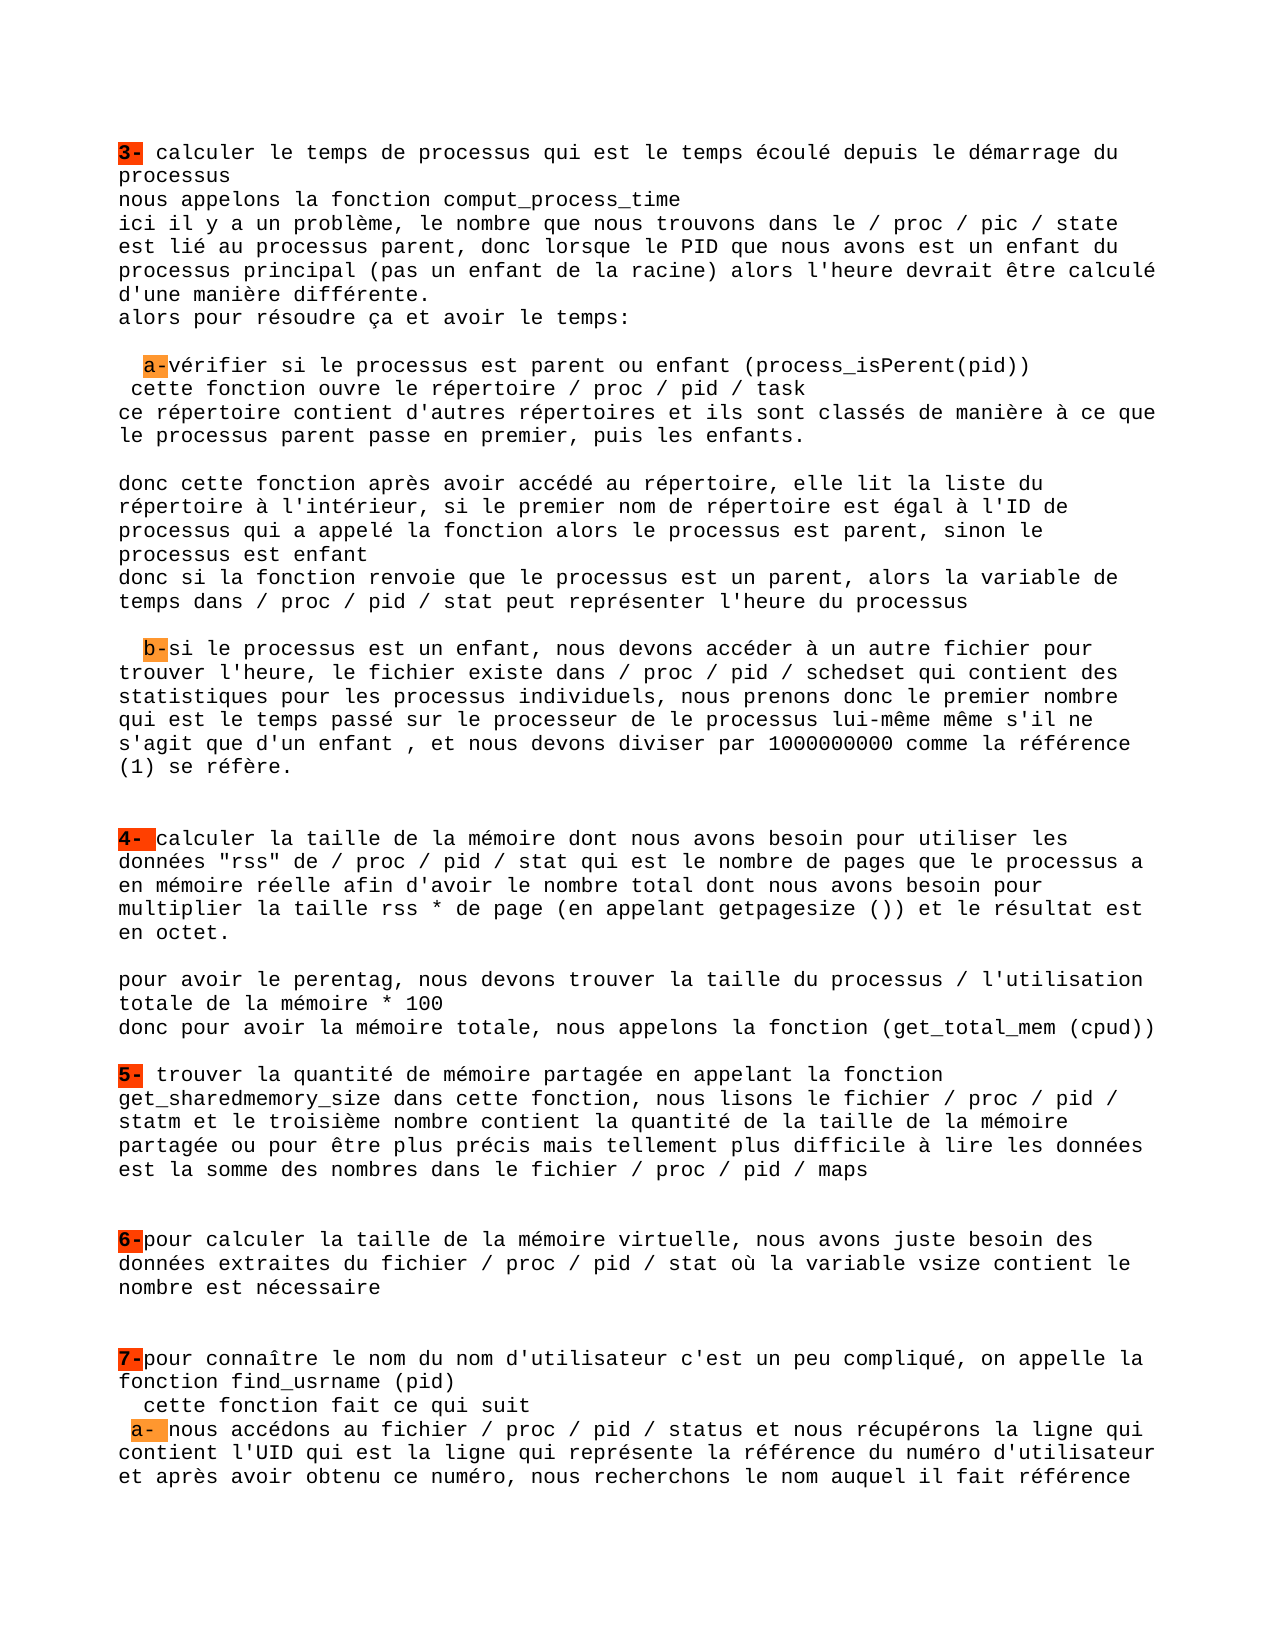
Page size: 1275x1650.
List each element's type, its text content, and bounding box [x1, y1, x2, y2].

text donc si la fonction renvoie que le processus est un parent, alors la variable de temps dans / proc / pid / stat peut représenter l'heure du processus [118, 567, 1157, 615]
text a- nous accédons au fichier / proc / pid / status et nous récupérons la ligne qui contient l'UID qui est la ligne qui représente la référence du numéro d'utilisateur et après avoir obtenu ce numéro, nous recherchons le nom auquel il fait référence [118, 1419, 1157, 1489]
text cette fonction fait ce qui suit [118, 1395, 1157, 1419]
text 3- calculer le temps de processus qui est le temps écoulé depuis le démarrage du processus [118, 142, 1157, 189]
text get_sharedmemory_size dans cette fonction, nous lisons le fichier / proc / pid / statm et le troisième nombre contient la quantité de la taille de la mémoire partagée ou pour être plus précis mais tellement plus difficile à lire les données est la somme des nombres dans le fichier / proc / pid / maps [118, 1088, 1157, 1182]
text pour avoir le perentag, nous devons trouver la taille du processus / l'utilisation totale de la mémoire * 100 [118, 969, 1157, 1017]
text donc cette fonction après avoir accédé au répertoire, elle lit la liste du répertoire à l'intérieur, si le premier nom de répertoire est égal à l'ID de processus qui a appelé la fonction alors le processus est parent, sinon le processus est enfant [118, 473, 1157, 567]
text 7-pour connaître le nom du nom d'utilisateur c'est un peu compliqué, on appelle la fonction find_usrname (pid) [118, 1348, 1157, 1395]
text nous appelons la fonction comput_process_time [118, 189, 1157, 213]
text ce répertoire contient d'autres répertoires et ils sont classés de manière à ce que le processus parent passe en premier, puis les enfants. [118, 402, 1157, 449]
text cette fonction ouvre le répertoire / proc / pid / task [118, 378, 1157, 402]
text 4- calculer la taille de la mémoire dont nous avons besoin pour utiliser les données "rss" de / proc / pid / stat qui est le nombre de pages que le processus a en mémoire réelle afin d'avoir le nombre total dont nous avons besoin pour multiplier la taille rss * de page (en appelant getpagesize ()) et le résultat est en octet. [118, 827, 1157, 946]
text 6-pour calculer la taille de la mémoire virtuelle, nous avons juste besoin des données extraites du fichier / proc / pid / stat où la variable vsize contient le nombre est nécessaire [118, 1229, 1157, 1300]
text 5- trouver la quantité de mémoire partagée en appelant la fonction [118, 1064, 1157, 1088]
text a-vérifier si le processus est parent ou enfant (process_isPerent(pid)) [118, 354, 1157, 378]
text b-si le processus est un enfant, nous devons accéder à un autre fichier pour trouver l'heure, le fichier existe dans / proc / pid / schedset qui contient des statistiques pour les processus individuels, nous prenons donc le premier nombre qui est le temps passé sur le processeur de le processus lui-même même s'il ne s'agit que d'un enfant , et nous devons diviser par 1000000000 comme la référence (1) se réfère. [118, 638, 1157, 780]
text alors pour résoudre ça et avoir le temps: [118, 307, 1157, 331]
text ici il y a un problème, le nombre que nous trouvons dans le / proc / pic / state est lié au processus parent, donc lorsque le PID que nous avons est un enfant du processus principal (pas un enfant de la racine) alors l'heure devrait être calculé d'une manière différente. [118, 213, 1157, 307]
text donc pour avoir la mémoire totale, nous appelons la fonction (get_total_mem (cpud)) [118, 1017, 1157, 1040]
